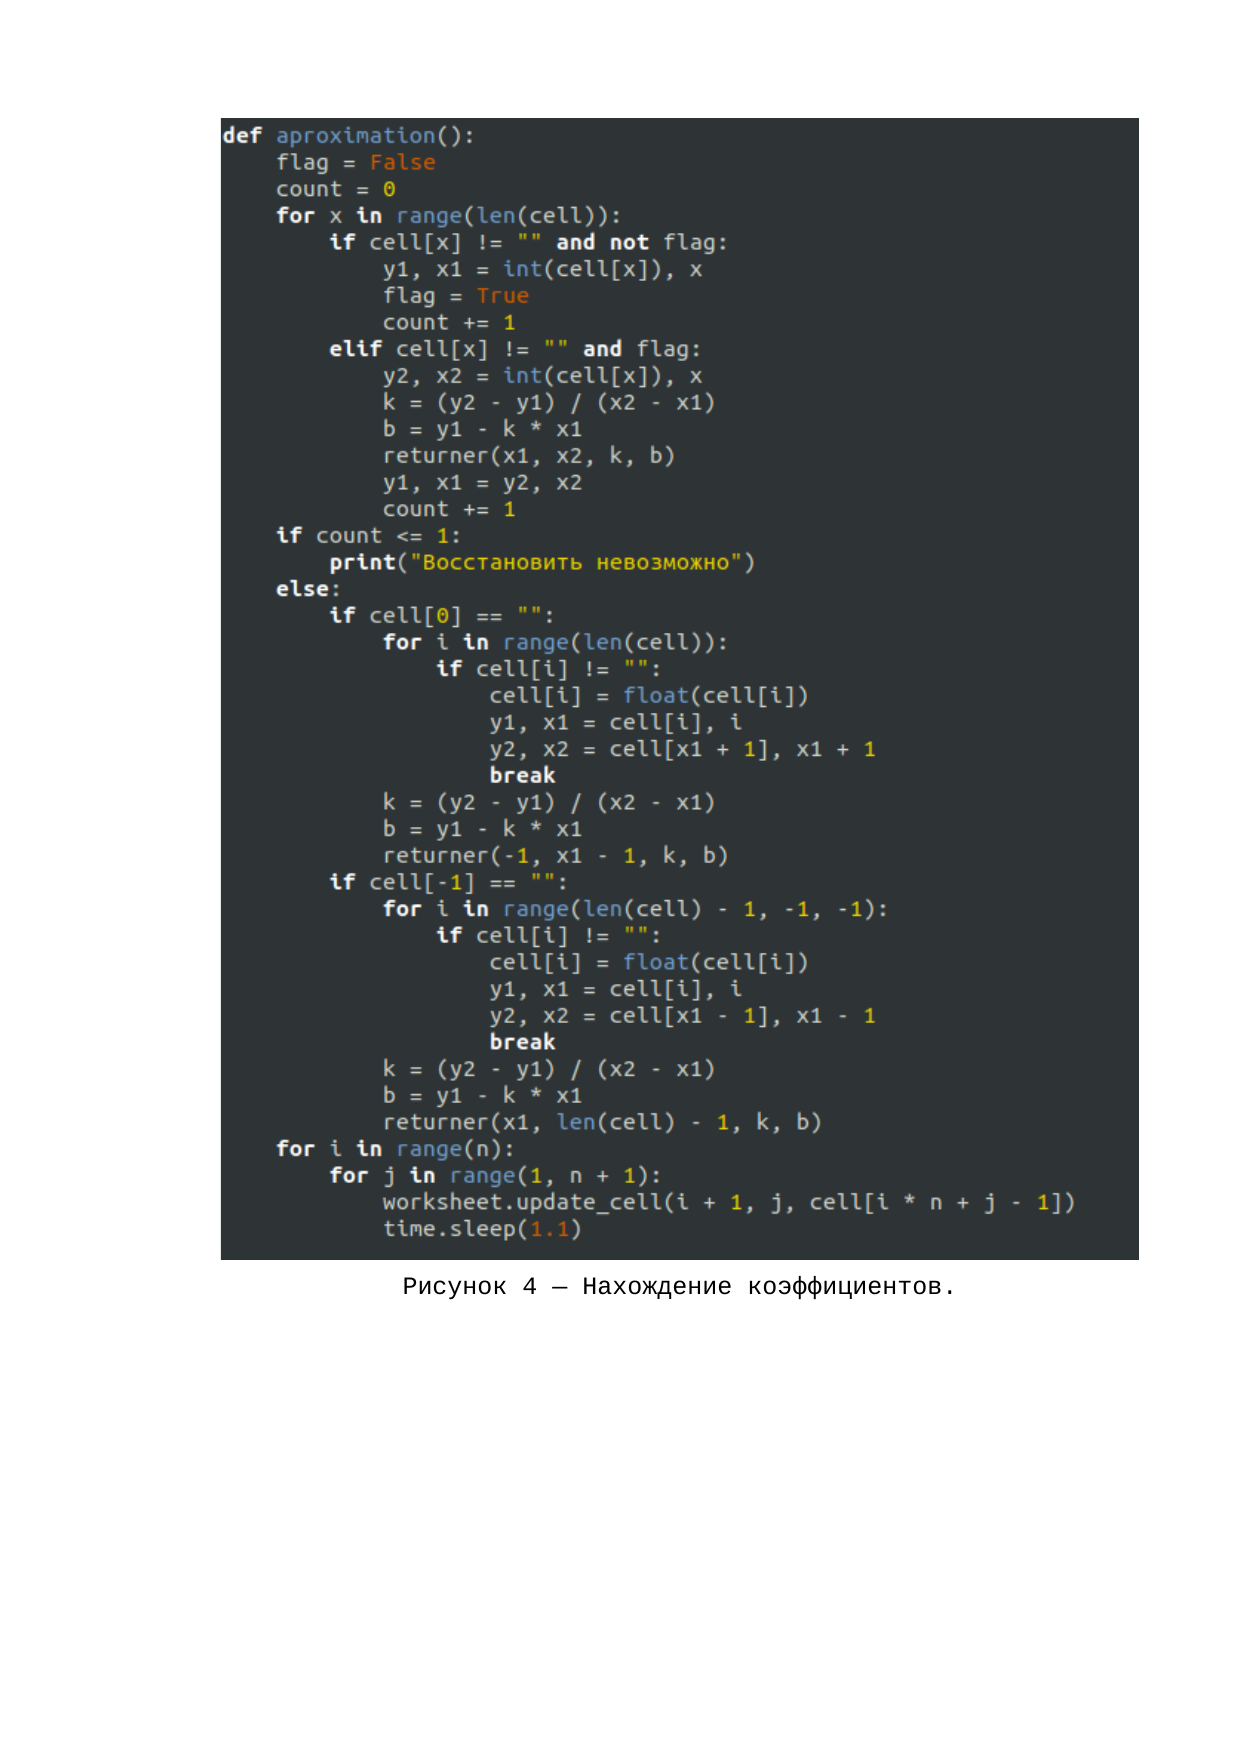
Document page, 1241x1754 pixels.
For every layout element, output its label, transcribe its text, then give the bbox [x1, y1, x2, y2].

picture [220, 118, 1139, 1260]
text Рисунок 4 — Нахождение коэффициентов. [180, 118, 1179, 1302]
